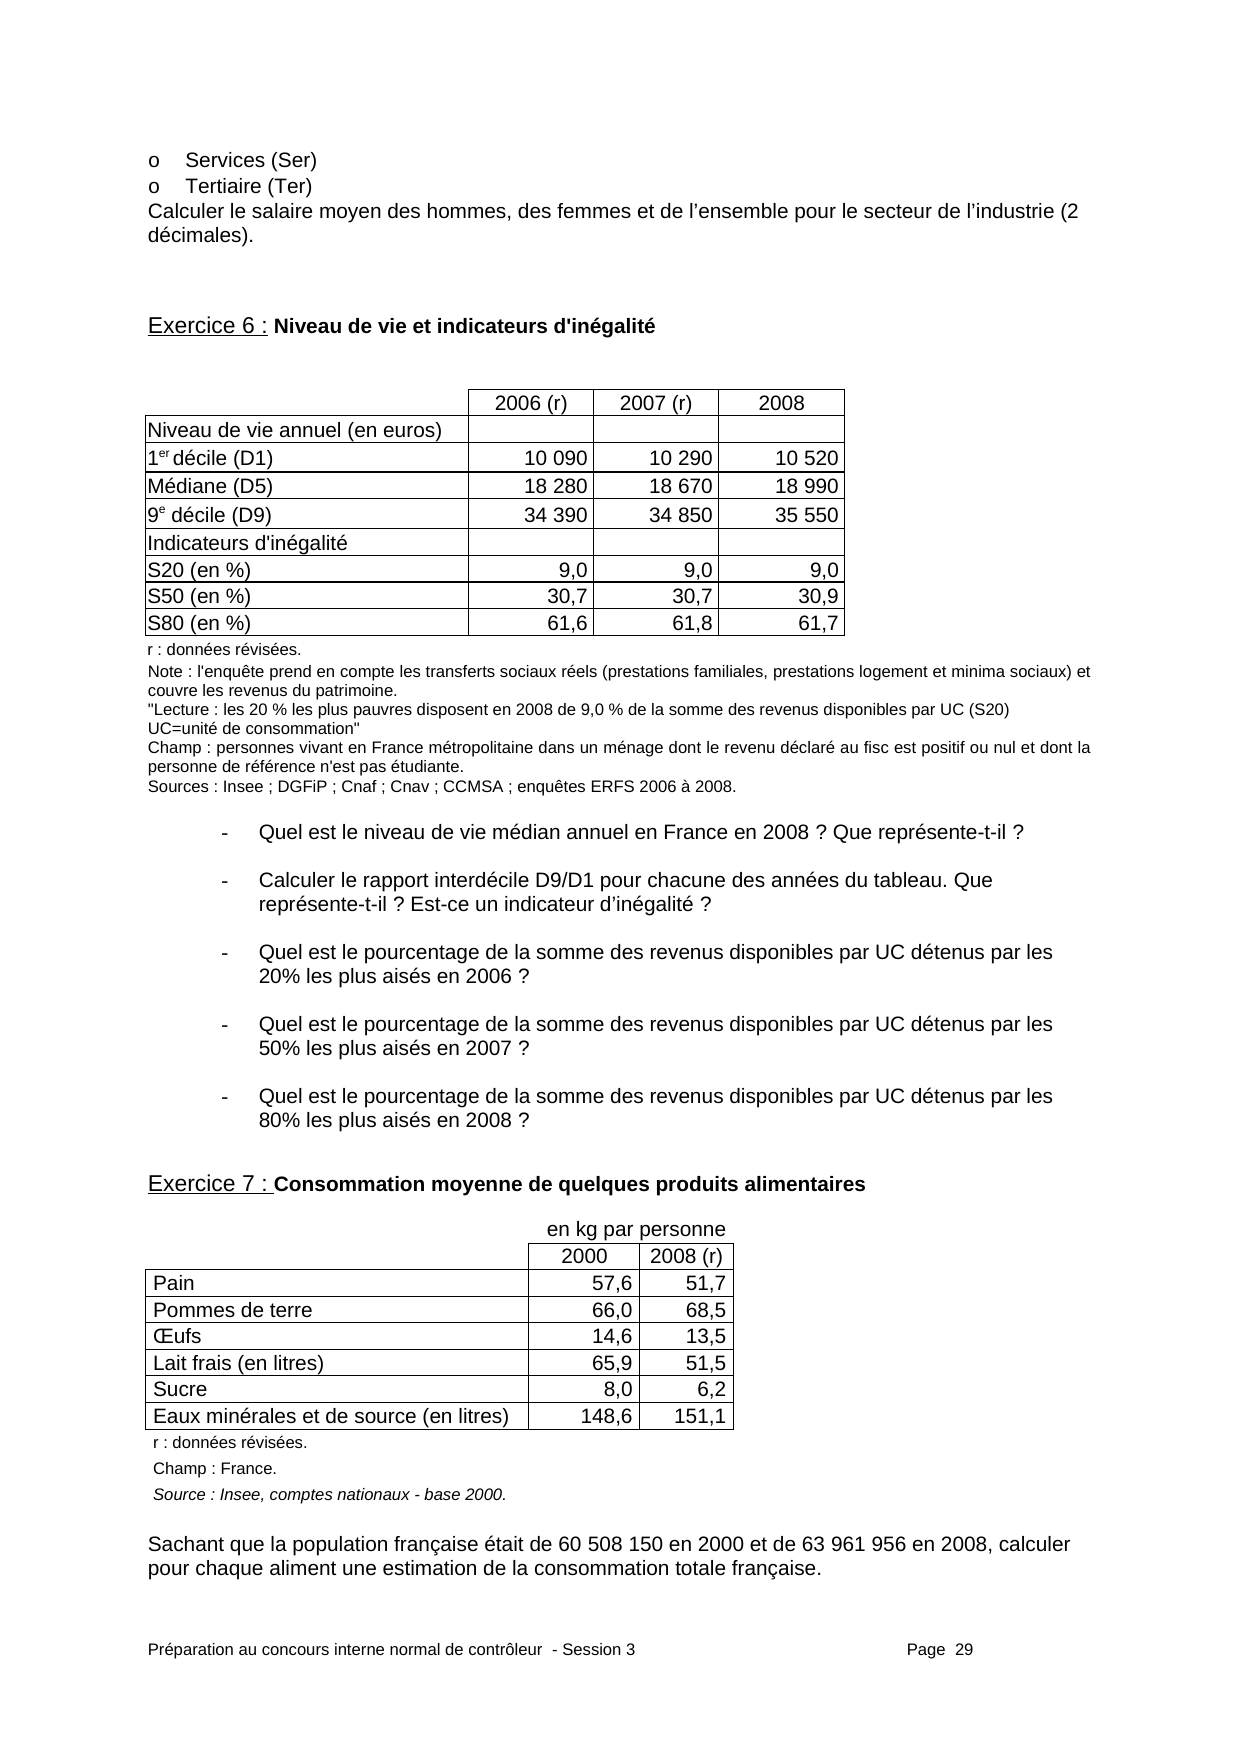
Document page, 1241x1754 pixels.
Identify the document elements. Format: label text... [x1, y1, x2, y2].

table_cell S80 (en %) [146, 609, 468, 635]
text Sources : Insee ; DGFiP ; Cnaf ; Cnav ; CCMSA ; enquêtes ERFS 2006 à 2008. [148, 776, 1093, 796]
table_cell 1er décile (D1) [146, 443, 468, 471]
table_cell 10 090 [469, 443, 593, 471]
table_cell [469, 529, 593, 554]
table_cell [640, 1455, 733, 1482]
list Quel est le pourcentage de la somme des revenus disponibles par UC détenus par les 20% les plus aisés en 2006 ? [221, 940, 1093, 988]
text Calculer le salaire moyen des hommes, des femmes et de l’ensemble pour le secteur de l’industrie (2 décimales). [148, 199, 1093, 247]
table_cell 30,7 [469, 583, 593, 608]
table_cell 9,0 [469, 556, 593, 581]
table_header 2008 [719, 390, 844, 415]
table_cell 68,5 [640, 1297, 733, 1322]
table_cell 61,8 [594, 609, 718, 635]
table_cell 14,6 [529, 1323, 639, 1349]
table_cell Niveau de vie annuel (en euros) [146, 416, 468, 442]
table_cell [529, 1430, 639, 1455]
text "Lecture : les 20 % les plus pauvres disposent en 2008 de 9,0 % de la somme des revenus disponibles par UC (S20) [148, 700, 1093, 719]
text UC=unité de consommation" [148, 719, 1093, 738]
table_cell 9,0 [719, 556, 844, 581]
table_cell 8,0 [529, 1376, 639, 1402]
table_cell [640, 1482, 733, 1508]
list Services (Ser) [148, 148, 1093, 173]
list Tertiaire (Ter) [148, 173, 1093, 199]
table_cell Indicateurs d'inégalité [146, 529, 468, 554]
table_cell 66,0 [529, 1297, 639, 1322]
table_header 2006 (r) [469, 390, 593, 415]
table_cell 30,7 [594, 583, 718, 608]
table_cell [529, 1455, 639, 1482]
table_cell [594, 416, 718, 442]
table_cell 10 290 [594, 443, 718, 471]
table_cell 13,5 [640, 1323, 733, 1349]
list Quel est le pourcentage de la somme des revenus disponibles par UC détenus par les 80% les plus aisés en 2008 ? [221, 1084, 1093, 1132]
table_cell r : données révisées. [146, 1430, 529, 1455]
list Quel est le pourcentage de la somme des revenus disponibles par UC détenus par les 50% les plus aisés en 2007 ? [221, 1012, 1093, 1060]
table_cell 34 390 [469, 499, 593, 528]
table_cell 51,7 [640, 1270, 733, 1296]
table_cell 18 280 [469, 473, 593, 498]
table_cell [594, 529, 718, 554]
table_cell S50 (en %) [146, 583, 468, 608]
table_cell 2000 [529, 1244, 639, 1269]
table_header en kg par personne [529, 1216, 733, 1242]
table_cell 6,2 [640, 1376, 733, 1402]
table_cell [719, 636, 844, 661]
table_cell r : données révisées. [146, 636, 468, 661]
table_cell [719, 529, 844, 554]
table_cell Œufs [146, 1323, 528, 1349]
table_cell [719, 416, 844, 442]
table_cell Pommes de terre [146, 1297, 528, 1322]
subtitle Exercice 7 : Consommation moyenne de quelques produits alimentaires [148, 1170, 1093, 1197]
table_cell S20 (en %) [146, 556, 468, 581]
table_cell 30,9 [719, 583, 844, 608]
table_cell 65,9 [529, 1350, 639, 1375]
table_cell 2008 (r) [640, 1244, 733, 1269]
table_cell Lait frais (en litres) [146, 1350, 528, 1375]
table_cell 57,6 [529, 1270, 639, 1296]
table_cell 34 850 [594, 499, 718, 528]
table_cell Médiane (D5) [146, 473, 468, 498]
table_header 2007 (r) [594, 390, 718, 415]
table_cell 51,5 [640, 1350, 733, 1375]
table_cell [146, 1243, 528, 1269]
table_cell [594, 636, 718, 661]
table_cell Champ : France. [146, 1455, 529, 1482]
table_cell 18 670 [594, 473, 718, 498]
table_cell 35 550 [719, 499, 844, 528]
table_cell 18 990 [719, 473, 844, 498]
table_cell 9,0 [594, 556, 718, 581]
list Quel est le niveau de vie médian annuel en France en 2008 ? Que représente-t-il ? [221, 819, 1093, 844]
table_cell [469, 636, 593, 661]
table_cell 10 520 [719, 443, 844, 471]
table_cell 61,7 [719, 609, 844, 635]
table_cell 61,6 [469, 609, 593, 635]
list Calculer le rapport interdécile D9/D1 pour chacune des années du tableau. Que représente-t-il ? Est-ce un indicateur d’inégalité ? [221, 868, 1093, 916]
subtitle Exercice 6 : Niveau de vie et indicateurs d'inégalité [148, 312, 1093, 338]
table_cell [640, 1430, 733, 1455]
table_cell 9e décile (D9) [146, 499, 468, 528]
table_cell 151,1 [640, 1403, 733, 1428]
table_cell [469, 416, 593, 442]
table_cell Source : Insee, comptes nationaux - base 2000. [146, 1482, 639, 1508]
table_header [146, 389, 468, 415]
table_cell Sucre [146, 1376, 528, 1402]
text Champ : personnes vivant en France métropolitaine dans un ménage dont le revenu déclaré au fisc est positif ou nul et dont la personne de référence n'est pas étudiante. [148, 738, 1093, 776]
table_cell Eaux minérales et de source (en litres) [146, 1403, 528, 1428]
text Note : l'enquête prend en compte les transferts sociaux réels (prestations familiales, prestations logement et minima sociaux) et couvre les revenus du patrimoine. [148, 661, 1093, 700]
table_header [146, 1216, 529, 1242]
table_cell Pain [146, 1270, 528, 1296]
text Sachant que la population française était de 60 508 150 en 2000 et de 63 961 956 en 2008, calculer pour chaque aliment une estimation de la consommation totale française. [148, 1532, 1093, 1580]
table_cell 148,6 [529, 1403, 639, 1428]
